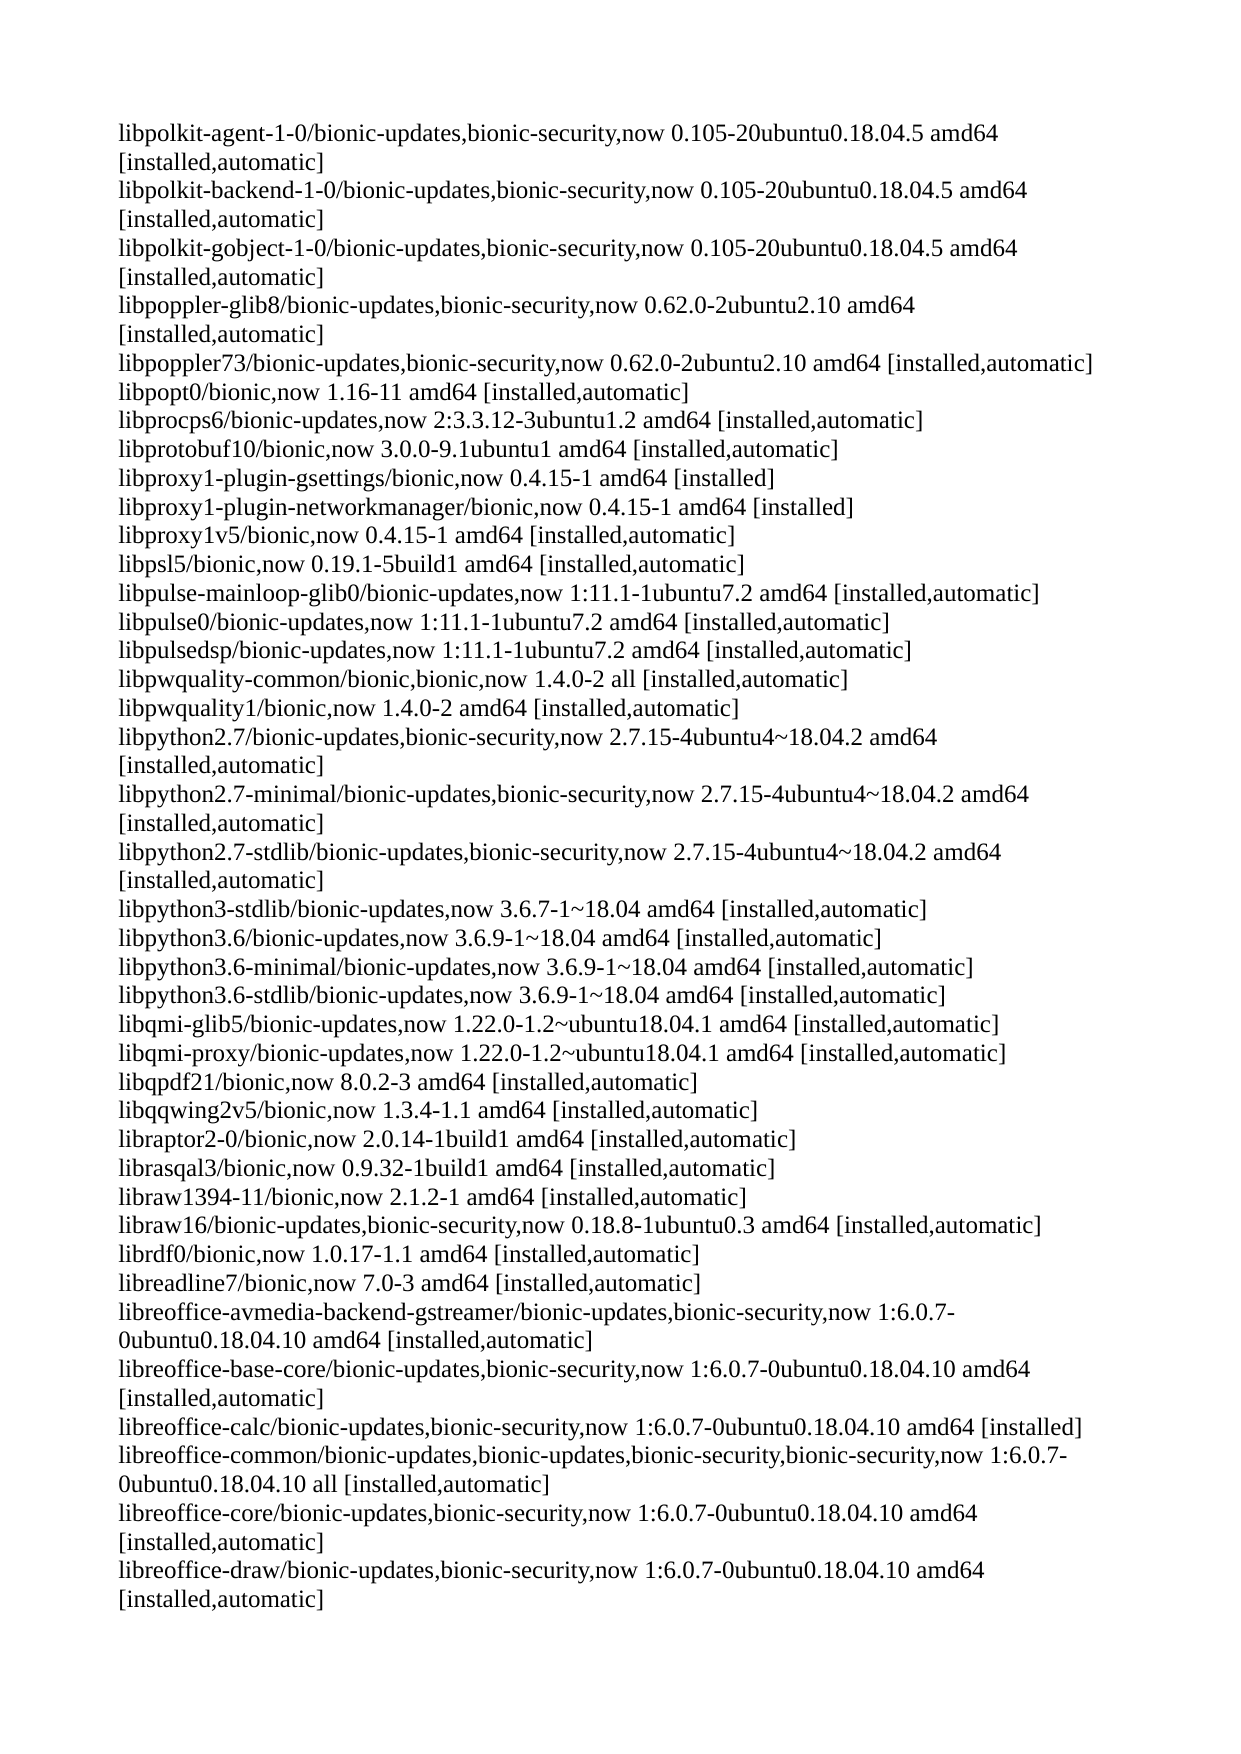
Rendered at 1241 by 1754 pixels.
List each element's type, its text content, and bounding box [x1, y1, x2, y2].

text libpython3.6-minimal/bionic-updates,now 3.6.9-1~18.04 amd64 [installed,automatic] [118, 952, 1122, 981]
text libproxy1-plugin-gsettings/bionic,now 0.4.15-1 amd64 [installed] [118, 463, 1122, 492]
text libpwquality-common/bionic,bionic,now 1.4.0-2 all [installed,automatic] [118, 664, 1122, 693]
text libpopt0/bionic,now 1.16-11 amd64 [installed,automatic] [118, 377, 1122, 406]
text libpoppler73/bionic-updates,bionic-security,now 0.62.0-2ubuntu2.10 amd64 [installed,automatic] [118, 348, 1122, 377]
text libpulse-mainloop-glib0/bionic-updates,now 1:11.1-1ubuntu7.2 amd64 [installed,automatic] [118, 578, 1122, 607]
text libqqwing2v5/bionic,now 1.3.4-1.1 amd64 [installed,automatic] [118, 1096, 1122, 1124]
text libpolkit-backend-1-0/bionic-updates,bionic-security,now 0.105-20ubuntu0.18.04.5 amd64 [installed,automatic] [118, 176, 1122, 233]
text libreoffice-base-core/bionic-updates,bionic-security,now 1:6.0.7-0ubuntu0.18.04.10 amd64 [installed,automatic] [118, 1354, 1122, 1412]
text libraw16/bionic-updates,bionic-security,now 0.18.8-1ubuntu0.3 amd64 [installed,automatic] [118, 1211, 1122, 1239]
text libpulsedsp/bionic-updates,now 1:11.1-1ubuntu7.2 amd64 [installed,automatic] [118, 636, 1122, 664]
text libprotobuf10/bionic,now 3.0.0-9.1ubuntu1 amd64 [installed,automatic] [118, 434, 1122, 463]
text libreoffice-common/bionic-updates,bionic-updates,bionic-security,bionic-security,now 1:6.0.7-0ubuntu0.18.04.10 all [installed,automatic] [118, 1441, 1122, 1498]
text libqpdf21/bionic,now 8.0.2-3 amd64 [installed,automatic] [118, 1067, 1122, 1096]
text libproxy1-plugin-networkmanager/bionic,now 0.4.15-1 amd64 [installed] [118, 492, 1122, 521]
text libpolkit-gobject-1-0/bionic-updates,bionic-security,now 0.105-20ubuntu0.18.04.5 amd64 [installed,automatic] [118, 233, 1122, 291]
text libpython2.7-stdlib/bionic-updates,bionic-security,now 2.7.15-4ubuntu4~18.04.2 amd64 [installed,automatic] [118, 837, 1122, 894]
text libreoffice-draw/bionic-updates,bionic-security,now 1:6.0.7-0ubuntu0.18.04.10 amd64 [installed,automatic] [118, 1556, 1122, 1613]
text libpwquality1/bionic,now 1.4.0-2 amd64 [installed,automatic] [118, 693, 1122, 722]
text librdf0/bionic,now 1.0.17-1.1 amd64 [installed,automatic] [118, 1239, 1122, 1268]
text libraptor2-0/bionic,now 2.0.14-1build1 amd64 [installed,automatic] [118, 1124, 1122, 1153]
text libpython2.7-minimal/bionic-updates,bionic-security,now 2.7.15-4ubuntu4~18.04.2 amd64 [installed,automatic] [118, 779, 1122, 837]
text libraw1394-11/bionic,now 2.1.2-1 amd64 [installed,automatic] [118, 1182, 1122, 1211]
text librasqal3/bionic,now 0.9.32-1build1 amd64 [installed,automatic] [118, 1153, 1122, 1182]
text libpoppler-glib8/bionic-updates,bionic-security,now 0.62.0-2ubuntu2.10 amd64 [installed,automatic] [118, 291, 1122, 348]
text libqmi-proxy/bionic-updates,now 1.22.0-1.2~ubuntu18.04.1 amd64 [installed,automatic] [118, 1038, 1122, 1067]
text libreoffice-avmedia-backend-gstreamer/bionic-updates,bionic-security,now 1:6.0.7-0ubuntu0.18.04.10 amd64 [installed,automatic] [118, 1297, 1122, 1354]
text libpython2.7/bionic-updates,bionic-security,now 2.7.15-4ubuntu4~18.04.2 amd64 [installed,automatic] [118, 722, 1122, 779]
text libreoffice-calc/bionic-updates,bionic-security,now 1:6.0.7-0ubuntu0.18.04.10 amd64 [installed] [118, 1412, 1122, 1441]
text libpython3.6/bionic-updates,now 3.6.9-1~18.04 amd64 [installed,automatic] [118, 923, 1122, 952]
text libpython3.6-stdlib/bionic-updates,now 3.6.9-1~18.04 amd64 [installed,automatic] [118, 981, 1122, 1009]
text libreoffice-core/bionic-updates,bionic-security,now 1:6.0.7-0ubuntu0.18.04.10 amd64 [installed,automatic] [118, 1498, 1122, 1556]
text libpolkit-agent-1-0/bionic-updates,bionic-security,now 0.105-20ubuntu0.18.04.5 amd64 [installed,automatic] [118, 118, 1122, 176]
text libreadline7/bionic,now 7.0-3 amd64 [installed,automatic] [118, 1268, 1122, 1297]
text libprocps6/bionic-updates,now 2:3.3.12-3ubuntu1.2 amd64 [installed,automatic] [118, 406, 1122, 434]
text libpulse0/bionic-updates,now 1:11.1-1ubuntu7.2 amd64 [installed,automatic] [118, 607, 1122, 636]
text libpython3-stdlib/bionic-updates,now 3.6.7-1~18.04 amd64 [installed,automatic] [118, 894, 1122, 923]
text libqmi-glib5/bionic-updates,now 1.22.0-1.2~ubuntu18.04.1 amd64 [installed,automatic] [118, 1009, 1122, 1038]
text libproxy1v5/bionic,now 0.4.15-1 amd64 [installed,automatic] [118, 521, 1122, 549]
text libpsl5/bionic,now 0.19.1-5build1 amd64 [installed,automatic] [118, 549, 1122, 578]
